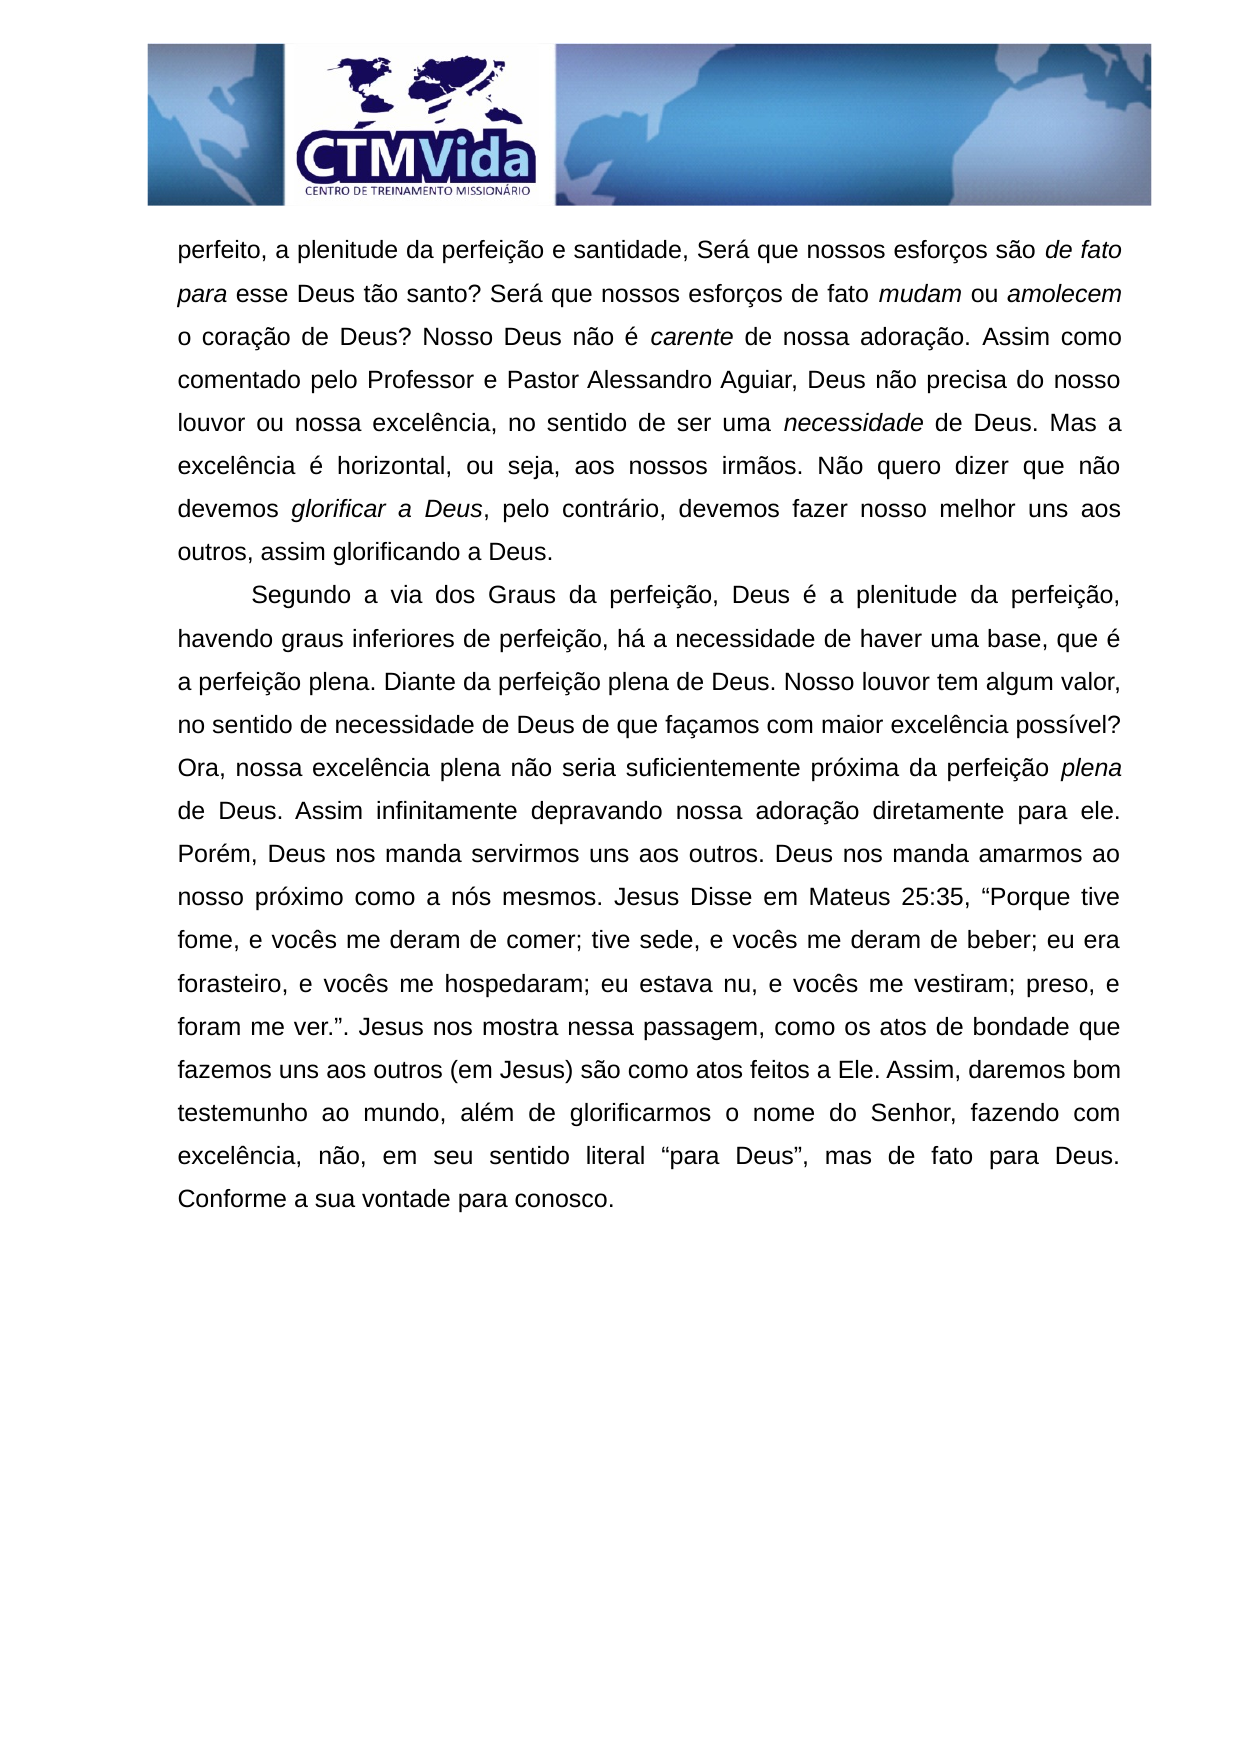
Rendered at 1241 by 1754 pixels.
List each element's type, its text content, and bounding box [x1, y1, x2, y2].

text perfeito, a plenitude da perfeição e santidade, Será que nossos esforços são de fato para esse Deus tão santo? Será que nossos esforços de fato mudam ou amolecem o coração de Deus? Nosso Deus não é carente de nossa adoração. Assim como comentado pelo Professor e Pastor Alessandro Aguiar, Deus não precisa do nosso louvor ou nossa excelência, no sentido de ser uma necessidade de Deus. Mas a excelência é horizontal, ou seja, aos nossos irmãos. Não quero dizer que não devemos glorificar a Deus, pelo contrário, devemos fazer nosso melhor uns aos outros, assim glorificando a Deus. [177, 235, 1122, 566]
picture [147, 43, 1152, 206]
text Segundo a via dos Graus da perfeição, Deus é a plenitude da perfeição, havendo graus inferiores de perfeição, há a necessidade de haver uma base, que é a perfeição plena. Diante da perfeição plena de Deus. Nosso louvor tem algum valor, no sentido de necessidade de Deus de que façamos com maior excelência possível? Ora, nossa excelência plena não seria suficientemente próxima da perfeição plena de Deus. Assim infinitamente depravando nossa adoração diretamente para ele. Porém, Deus nos manda servirmos uns aos outros. Deus nos manda amarmos ao nosso próximo como a nós mesmos. Jesus Disse em Mateus 25:35, “Porque tive fome, e vocês me deram de comer; tive sede, e vocês me deram de beber; eu era forasteiro, e vocês me hospedaram; eu estava nu, e vocês me vestiram; preso, e foram me ver.”. Jesus nos mostra nessa passagem, como os atos de bondade que fazemos uns aos outros (em Jesus) são como atos feitos a Ele. Assim, daremos bom testemunho ao mundo, além de glorificarmos o nome do Senhor, fazendo com excelência, não, em seu sentido literal “para Deus”, mas de fato para Deus. Conforme a sua vontade para conosco. [177, 580, 1122, 1213]
